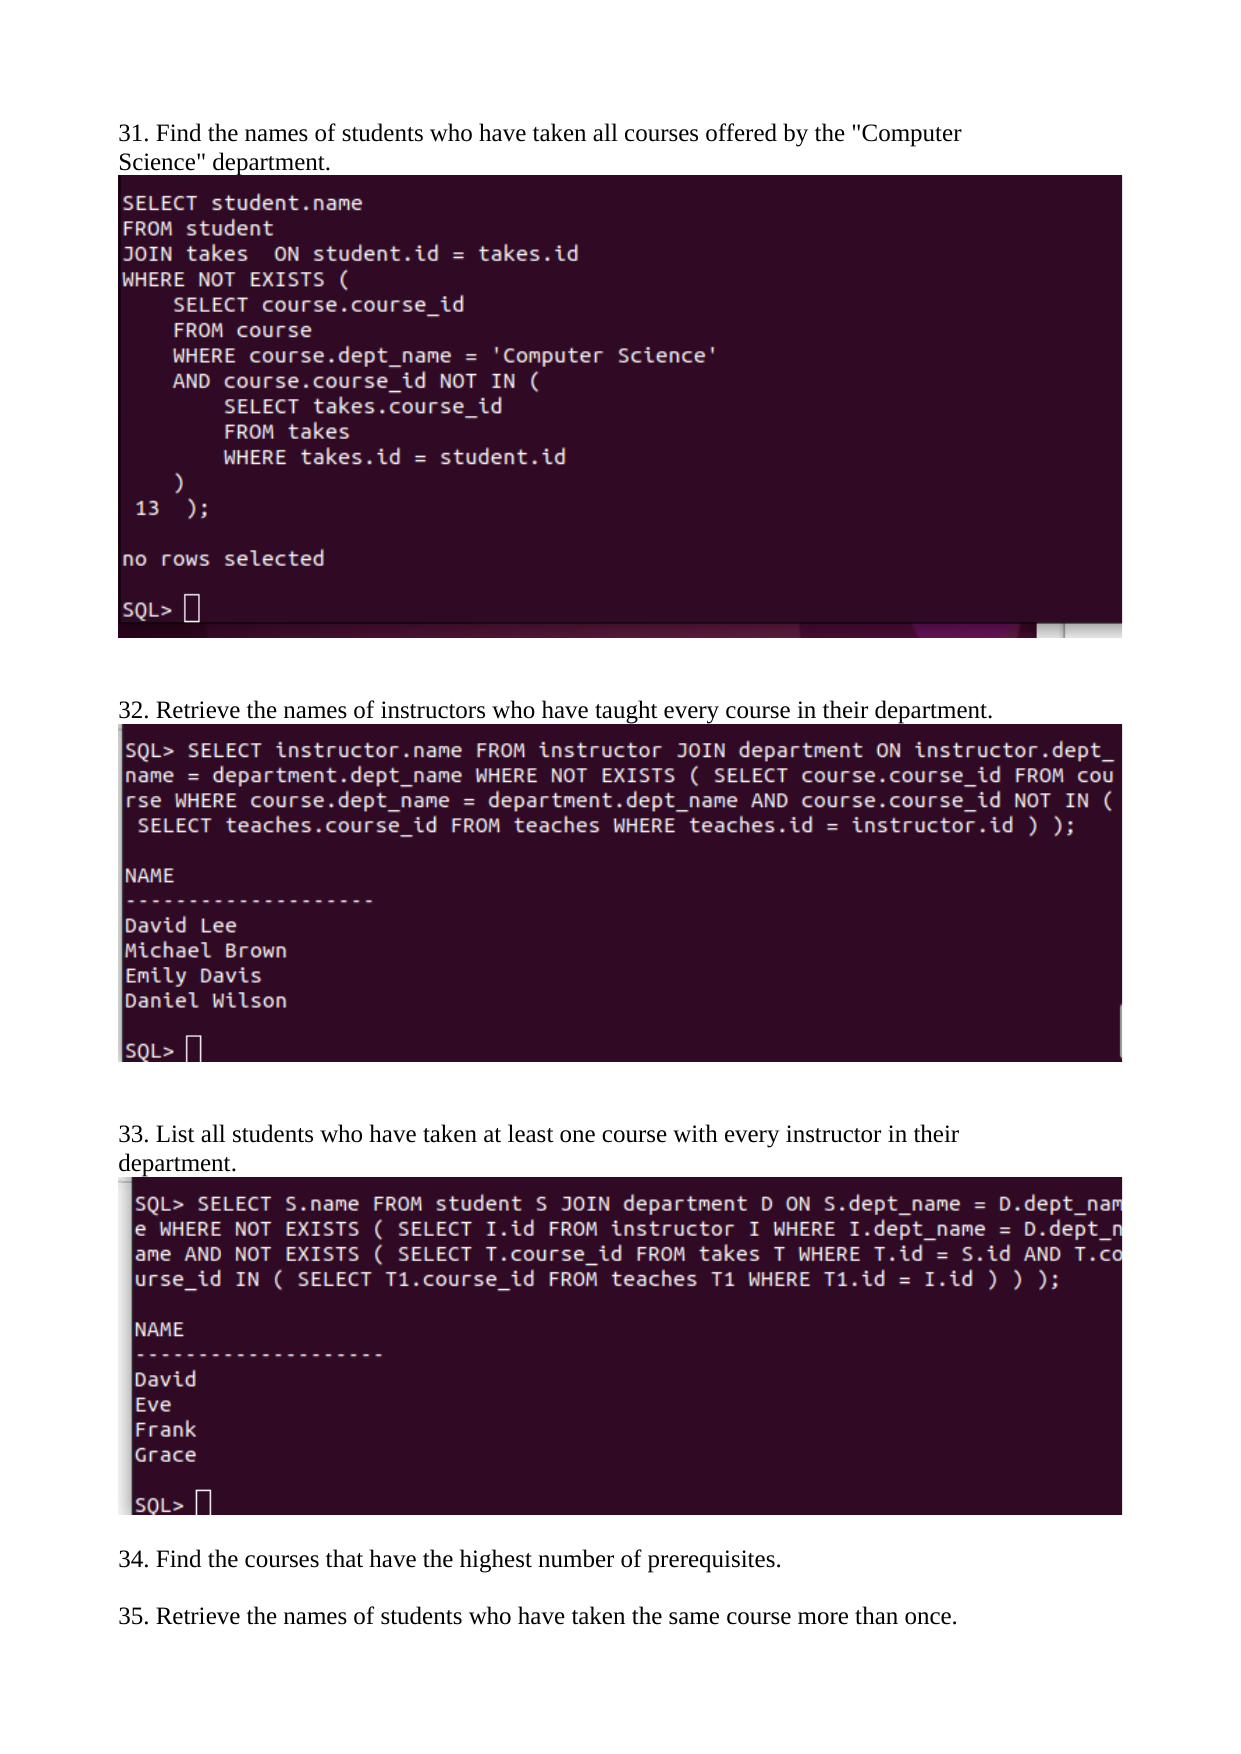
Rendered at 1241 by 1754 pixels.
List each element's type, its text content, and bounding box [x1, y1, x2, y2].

picture [118, 1177, 1123, 1515]
text 31. Find the names of students who have taken all courses offered by the "Computer [118, 118, 1122, 147]
text Science" department. [118, 147, 1122, 175]
text 35. Retrieve the names of students who have taken the same course more than once. [118, 1601, 1122, 1630]
text department. [118, 1148, 1122, 1177]
picture [118, 175, 1123, 638]
text 34. Find the courses that have the highest number of prerequisites. [118, 1544, 1122, 1572]
picture [118, 724, 1123, 1062]
text 33. List all students who have taken at least one course with every instructor in their [118, 1119, 1122, 1148]
text 32. Retrieve the names of instructors who have taught every course in their department. [118, 696, 1122, 724]
